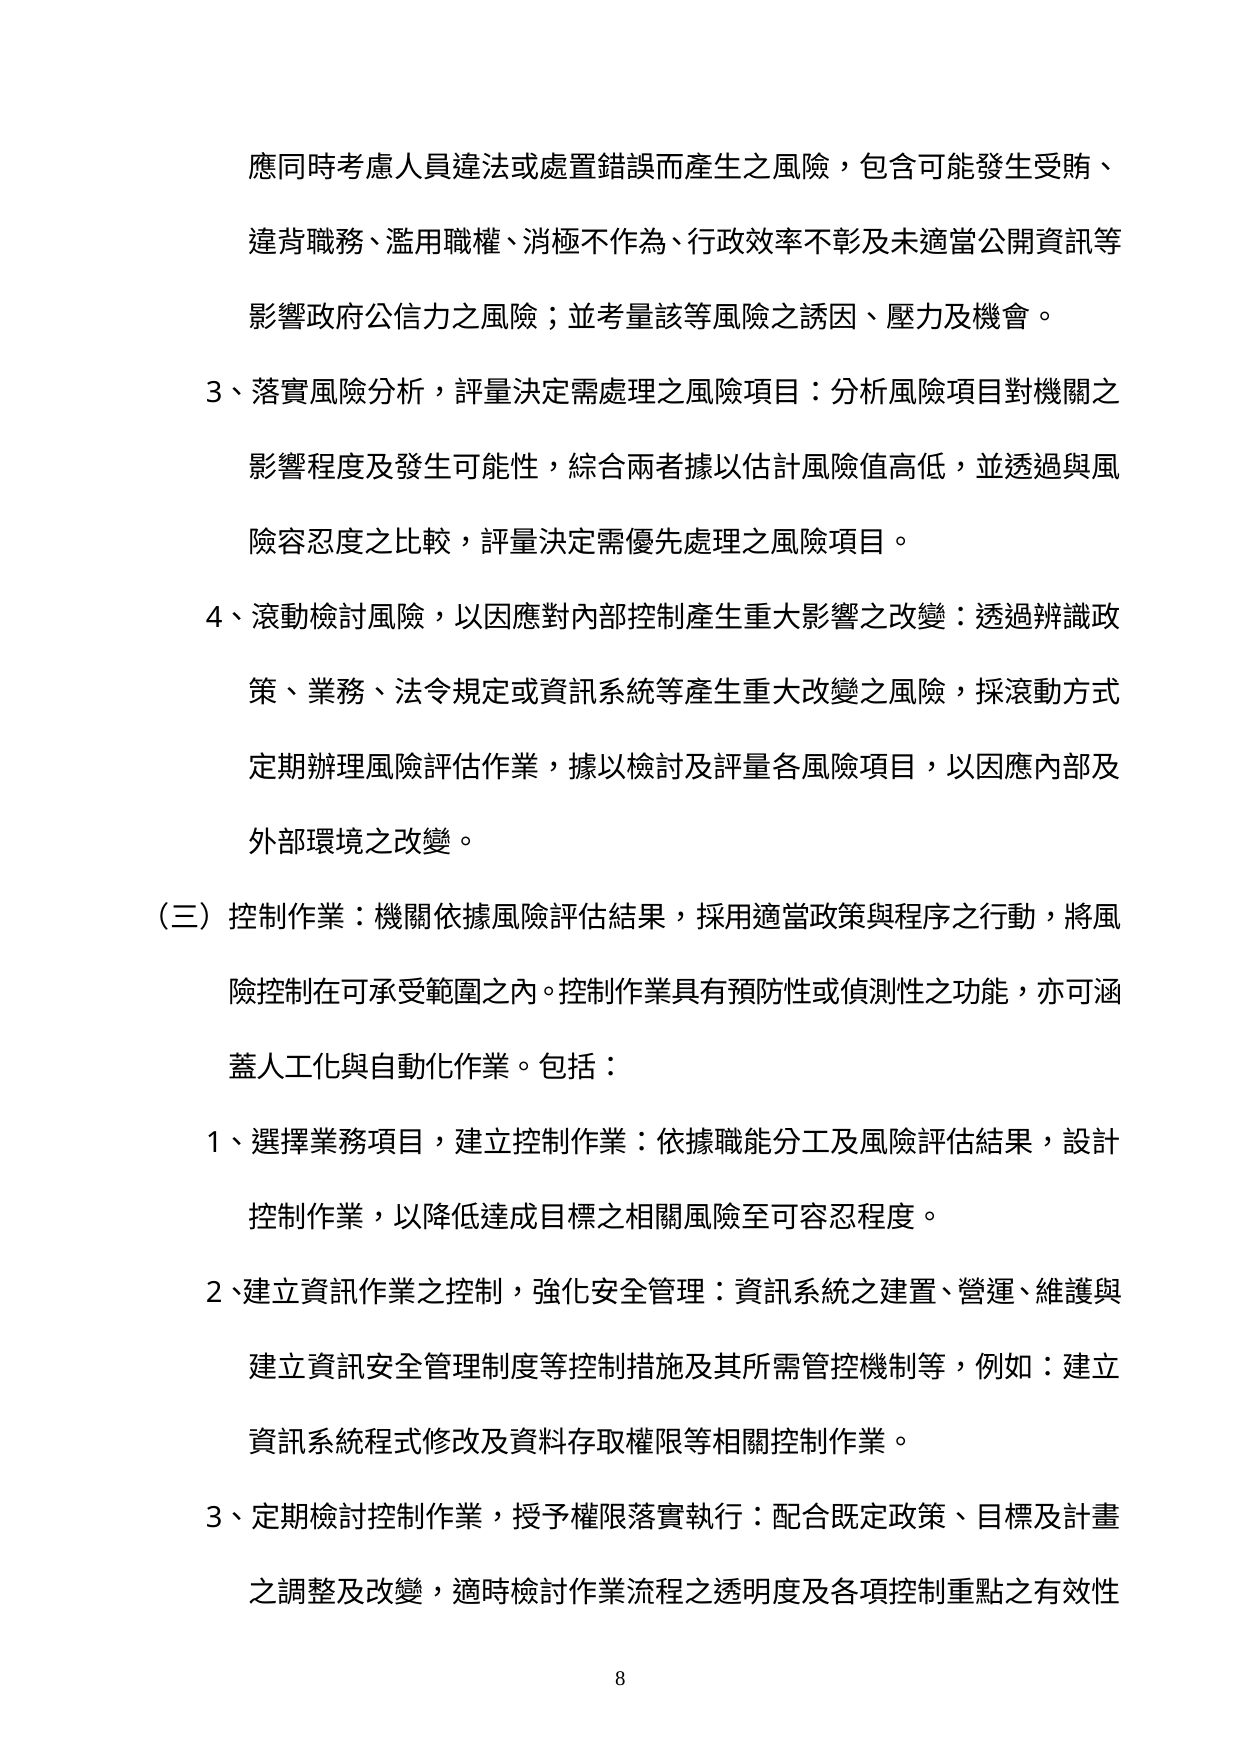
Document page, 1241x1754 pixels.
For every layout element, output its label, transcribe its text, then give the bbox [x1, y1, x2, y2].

text 3、定期檢討控制作業，授予權限落實執行：配合既定政策、目標及計畫之調整及改變，適時檢討作業流程之透明度及各項控制重點之有效性 [206, 1477, 1122, 1627]
text 3、落實風險分析，評量決定需處理之風險項目：分析風險項目對機關之影響程度及發生可能性，綜合兩者據以估計風險值高低，並透過與風險容忍度之比較，評量決定需優先處理之風險項目。 [206, 352, 1122, 577]
text 應同時考慮人員違法或處置錯誤而產生之風險，包含可能發生受賄、違背職務、濫用職權、消極不作為、行政效率不彰及未適當公開資訊等影響政府公信力之風險；並考量該等風險之誘因、壓力及機會。 [206, 127, 1122, 352]
text 1、選擇業務項目，建立控制作業：依據職能分工及風險評估結果，設計控制作業，以降低達成目標之相關風險至可容忍程度。 [206, 1102, 1122, 1252]
text 4、滾動檢討風險，以因應對內部控制產生重大影響之改變：透過辨識政策、業務、法令規定或資訊系統等產生重大改變之風險，採滾動方式定期辦理風險評估作業，據以檢討及評量各風險項目，以因應內部及外部環境之改變。 [206, 577, 1122, 877]
text （三）控制作業：機關依據風險評估結果，採用適當政策與程序之行動，將風險控制在可承受範圍之內。控制作業具有預防性或偵測性之功能，亦可涵蓋人工化與自動化作業。包括： [141, 877, 1122, 1102]
text 2、建立資訊作業之控制，強化安全管理：資訊系統之建置、營運、維護與建立資訊安全管理制度等控制措施及其所需管控機制等，例如：建立資訊系統程式修改及資料存取權限等相關控制作業。 [206, 1252, 1122, 1477]
